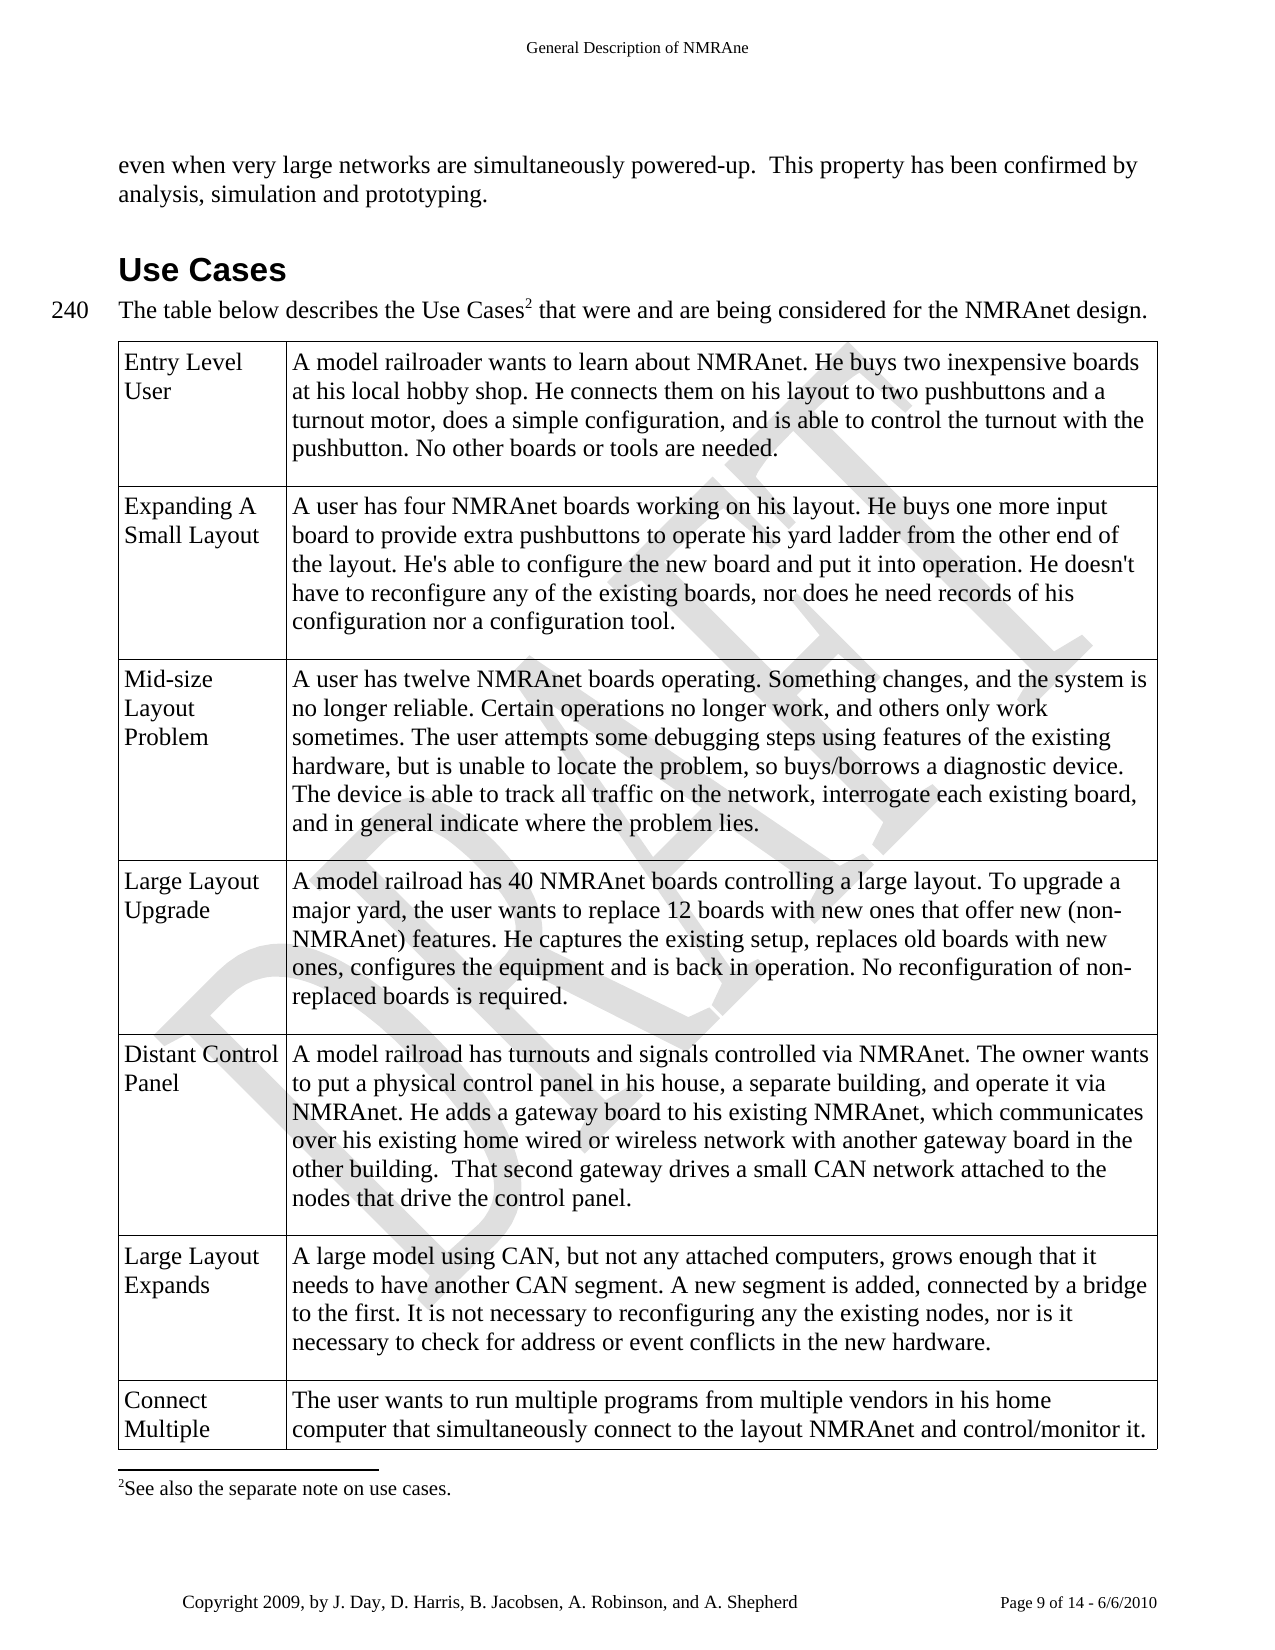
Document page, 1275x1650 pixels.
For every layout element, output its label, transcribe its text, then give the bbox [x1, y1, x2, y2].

table_cell A user has four NMRAnet boards working on his layout. He buys one more input board to provide extra pushbuttons to operate his yard ladder from the other end of the layout. He's able to configure the new board and put it into operation. He doesn't have to reconfigure any of the existing boards, nor does he need records of his configuration nor a configuration tool. [665, 487, 1020, 659]
table_cell A user has twelve NMRAnet boards operating. Something changes, and the system is no longer reliable. Certain operations no longer work, and others only work sometimes. The user attempts some debugging steps using features of the existing hardware, but is unable to locate the problem, so buys/borrows a diagnostic device. The device is able to track all traffic on the network, interrogate each existing board, and in general indicate where the problem lies. [538, 660, 1157, 860]
table_cell A user has four NMRAnet boards working on his layout. He buys one more input board to provide extra pushbuttons to operate his yard ladder from the other end of the layout. He's able to configure the new board and put it into operation. He doesn't have to reconfigure any of the existing boards, nor does he need records of his configuration nor a configuration tool. [287, 487, 719, 659]
subtitle Use Cases [118, 250, 1157, 289]
table_cell A model railroad has 40 NMRAnet boards controlling a large layout. To upgrade a major yard, the user wants to replace 12 boards with new ones that offer new (non-NMRAnet) features. He captures the existing setup, replaces old boards with new ones, configures the equipment and is back in operation. No reconfiguration of non-replaced boards is required. [367, 861, 515, 977]
table_cell A user has four NMRAnet boards working on his layout. He buys one more input board to provide extra pushbuttons to operate his yard ladder from the other end of the layout. He's able to configure the new board and put it into operation. He doesn't have to reconfigure any of the existing boards, nor does he need records of his configuration nor a configuration tool. [891, 487, 1157, 659]
text The table below describes the Use Cases that were and are being considered for the NMRAnet design. [118, 295, 1157, 324]
table_cell The user wants to run multiple programs from multiple vendors in his home computer that simultaneously connect to the layout NMRAnet and control/monitor it. [287, 1381, 1157, 1448]
table_cell A large model using CAN, but not any attached computers, grows enough that it needs to have another CAN segment. A new segment is added, connected by a bridge to the first. It is not necessary to reconfiguring any the existing nodes, nor is it necessary to check for address or event conflicts in the new hardware. [287, 1236, 1157, 1379]
table_cell Mid-size Layout Problem [119, 660, 286, 860]
table_cell Connect Multiple [119, 1381, 286, 1448]
table_cell A user has twelve NMRAnet boards operating. Something changes, and the system is no longer reliable. Certain operations no longer work, and others only work sometimes. The user attempts some debugging steps using features of the existing hardware, but is unable to locate the problem, so buys/borrows a diagnostic device. The device is able to track all traffic on the network, interrogate each existing board, and in general indicate where the problem lies. [287, 660, 636, 860]
table_cell A model railroad has turnouts and signals controlled via NMRAnet. The owner wants to put a physical control panel in his house, a separate building, and operate it via NMRAnet. He adds a gateway board to his existing NMRAnet, which communicates over his existing home wired or wireless network with another gateway board in the other building. That second gateway drives a small CAN network attached to the nodes that drive the control panel. [435, 1035, 1157, 1235]
table_cell Large Layout Upgrade [119, 861, 286, 1033]
text even when very large networks are simultaneously powered-up. This property has been confirmed by analysis, simulation and prototyping. [118, 150, 1157, 207]
table_cell A model railroad has 40 NMRAnet boards controlling a large layout. To upgrade a major yard, the user wants to replace 12 boards with new ones that offer new (non-NMRAnet) features. He captures the existing setup, replaces old boards with new ones, configures the equipment and is back in operation. No reconfiguration of non-replaced boards is required. [507, 972, 647, 1033]
table_cell A user has twelve NMRAnet boards operating. Something changes, and the system is no longer reliable. Certain operations no longer work, and others only work sometimes. The user attempts some debugging steps using features of the existing hardware, but is unable to locate the problem, so buys/borrows a diagnostic device. The device is able to track all traffic on the network, interrogate each existing board, and in general indicate where the problem lies. [552, 706, 701, 856]
table_cell Large Layout Expands [119, 1236, 286, 1379]
table_header Entry Level User [119, 342, 286, 486]
table_cell A model railroad has 40 NMRAnet boards controlling a large layout. To upgrade a major yard, the user wants to replace 12 boards with new ones that offer new (non-NMRAnet) features. He captures the existing setup, replaces old boards with new ones, configures the equipment and is back in operation. No reconfiguration of non-replaced boards is required. [513, 861, 1157, 1033]
text See also the separate note on use cases. [118, 1476, 1157, 1500]
table_cell Expanding A Small Layout [119, 487, 286, 659]
table_header A model railroader wants to learn about NMRAnet. He buys two inexpensive boards at his local hobby shop. He connects them on his layout to two pushbuttons and a turnout motor, does a simple configuration, and is able to control the turnout with the pushbutton. No other boards or tools are needed. [287, 342, 846, 486]
table_header A model railroader wants to learn about NMRAnet. He buys two inexpensive boards at his local hobby shop. He connects them on his layout to two pushbuttons and a turnout motor, does a simple configuration, and is able to control the turnout with the pushbutton. No other boards or tools are needed. [815, 342, 1157, 486]
table_cell Distant Control Panel [119, 1035, 286, 1235]
table_cell A model railroad has turnouts and signals controlled via NMRAnet. The owner wants to put a physical control panel in his house, a separate building, and operate it via NMRAnet. He adds a gateway board to his existing NMRAnet, which communicates over his existing home wired or wireless network with another gateway board in the other building. That second gateway drives a small CAN network attached to the nodes that drive the control panel. [287, 1134, 388, 1235]
table_cell A model railroad has 40 NMRAnet boards controlling a large layout. To upgrade a major yard, the user wants to replace 12 boards with new ones that offer new (non-NMRAnet) features. He captures the existing setup, replaces old boards with new ones, configures the equipment and is back in operation. No reconfiguration of non-replaced boards is required. [287, 861, 496, 1033]
table_cell A model railroad has turnouts and signals controlled via NMRAnet. The owner wants to put a physical control panel in his house, a separate building, and operate it via NMRAnet. He adds a gateway board to his existing NMRAnet, which communicates over his existing home wired or wireless network with another gateway board in the other building. That second gateway drives a small CAN network attached to the nodes that drive the control panel. [287, 1035, 494, 1235]
